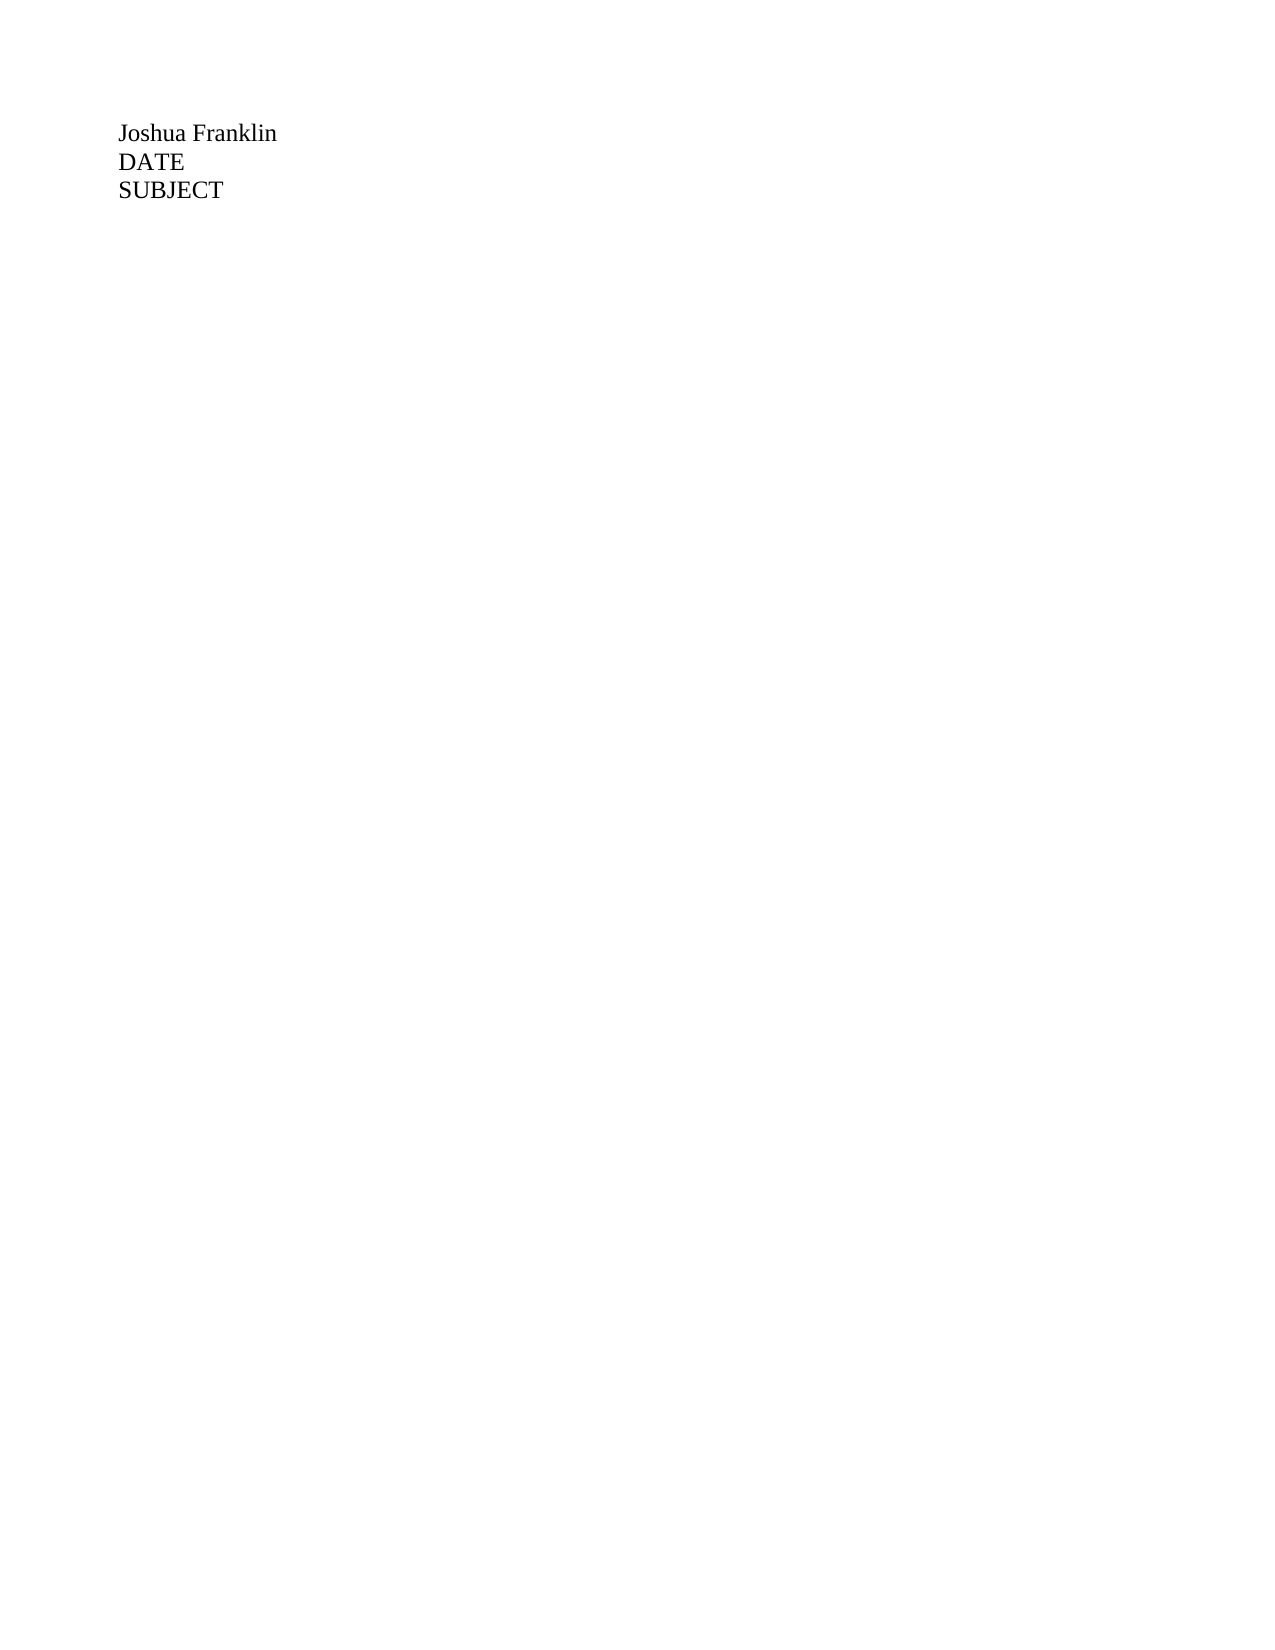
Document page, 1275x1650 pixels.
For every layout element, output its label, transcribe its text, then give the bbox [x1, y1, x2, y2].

text DATE [118, 147, 1157, 176]
text Joshua Franklin [118, 118, 1157, 147]
text SUBJECT [118, 176, 1157, 204]
